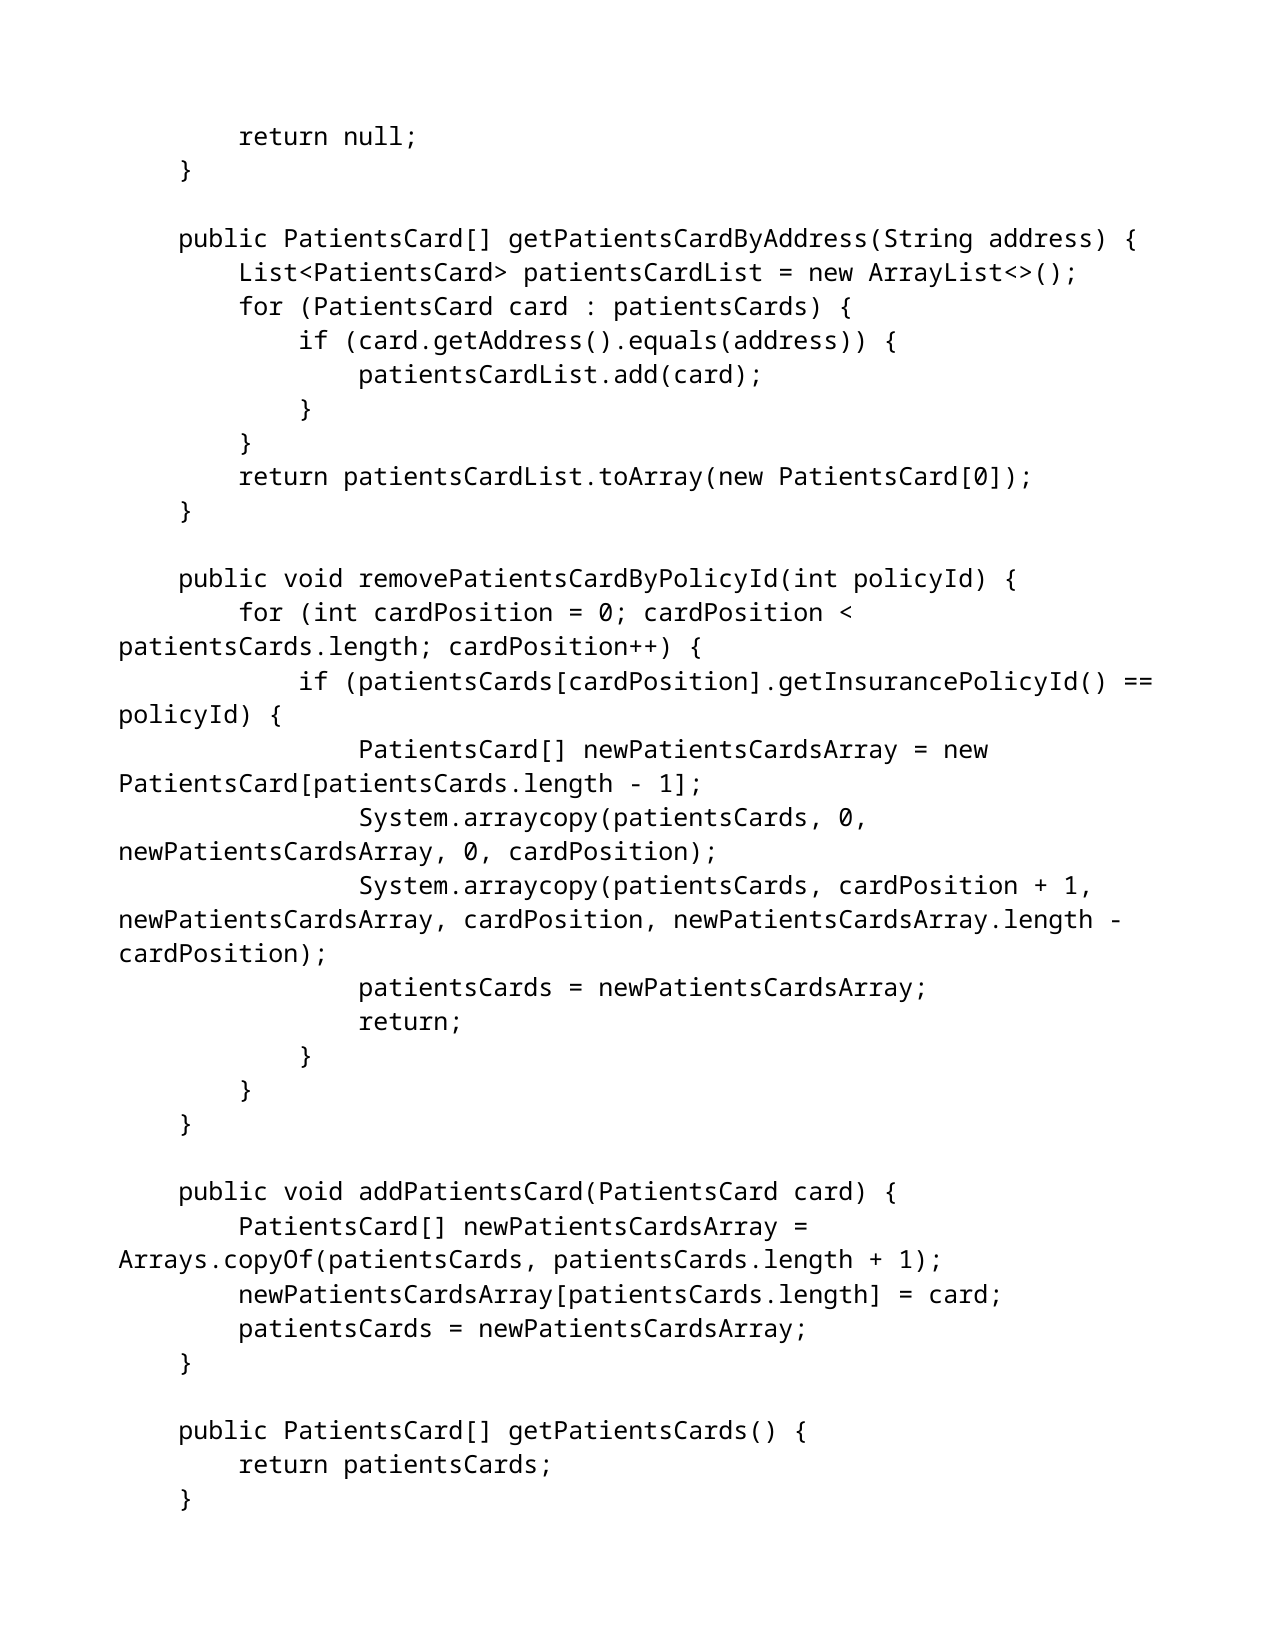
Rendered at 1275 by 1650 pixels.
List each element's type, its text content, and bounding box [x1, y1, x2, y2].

text } [118, 1344, 1157, 1378]
text return patientsCards; [118, 1447, 1157, 1481]
text } [118, 1106, 1157, 1140]
text System.arraycopy(patientsCards, 0, newPatientsCardsArray, 0, cardPosition); [118, 799, 1157, 867]
text return; [118, 1004, 1157, 1038]
text patientsCards = newPatientsCardsArray; [118, 970, 1157, 1004]
text } [118, 152, 1157, 186]
text } [118, 1038, 1157, 1072]
text newPatientsCardsArray[patientsCards.length] = card; [118, 1276, 1157, 1310]
text } [118, 1481, 1157, 1515]
text public void addPatientsCard(PatientsCard card) { [118, 1174, 1157, 1208]
text } [118, 425, 1157, 459]
text PatientsCard[] newPatientsCardsArray = new PatientsCard[patientsCards.length - 1]; [118, 731, 1157, 799]
text for (int cardPosition = 0; cardPosition < patientsCards.length; cardPosition++) { [118, 595, 1157, 663]
text if (patientsCards[cardPosition].getInsurancePolicyId() == policyId) { [118, 663, 1157, 731]
text for (PatientsCard card : patientsCards) { [118, 288, 1157, 322]
text public void removePatientsCardByPolicyId(int policyId) { [118, 561, 1157, 595]
text return null; [118, 118, 1157, 152]
text List<PatientsCard> patientsCardList = new ArrayList<>(); [118, 254, 1157, 288]
text public PatientsCard[] getPatientsCardByAddress(String address) { [118, 220, 1157, 254]
text } [118, 391, 1157, 425]
text System.arraycopy(patientsCards, cardPosition + 1, newPatientsCardsArray, cardPosition, newPatientsCardsArray.length - cardPosition); [118, 867, 1157, 970]
text } [118, 493, 1157, 527]
text patientsCards = newPatientsCardsArray; [118, 1310, 1157, 1344]
text PatientsCard[] newPatientsCardsArray = Arrays.copyOf(patientsCards, patientsCards.length + 1); [118, 1208, 1157, 1276]
text if (card.getAddress().equals(address)) { [118, 322, 1157, 357]
text } [118, 1072, 1157, 1106]
text return patientsCardList.toArray(new PatientsCard[0]); [118, 459, 1157, 493]
text public PatientsCard[] getPatientsCards() { [118, 1412, 1157, 1447]
text patientsCardList.add(card); [118, 357, 1157, 391]
